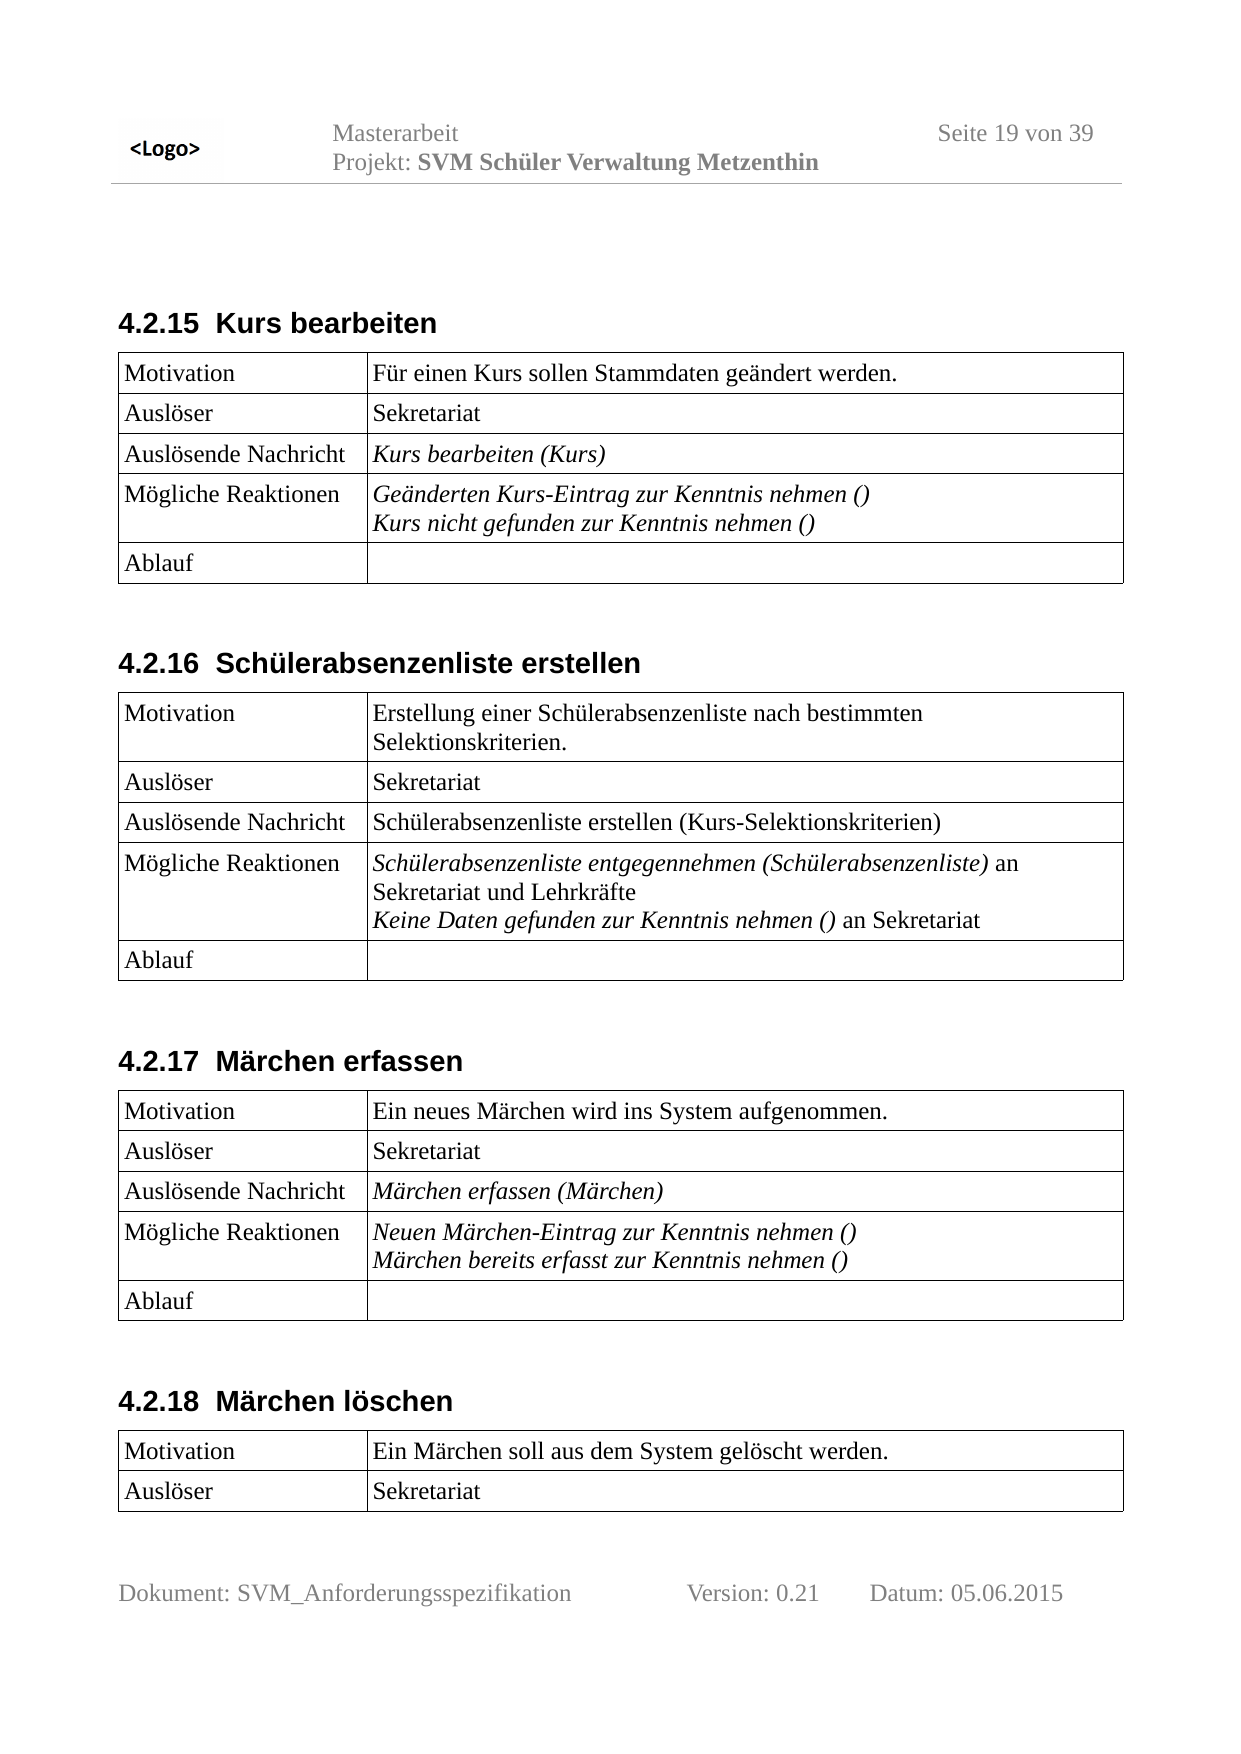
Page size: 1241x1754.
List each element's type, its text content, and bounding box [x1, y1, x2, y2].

table_cell Mögliche Reaktionen [119, 1212, 367, 1280]
table_header Ein neues Märchen wird ins System aufgenommen. [368, 1091, 1123, 1130]
table_cell Auslöser [119, 762, 367, 802]
table_cell Mögliche Reaktionen [119, 843, 367, 940]
subtitle Kurs bearbeiten [118, 306, 1122, 340]
table_header Erstellung einer Schülerabsenzenliste nach bestimmten Selektionskriterien. [368, 693, 1123, 761]
table_cell Ablauf [119, 941, 367, 980]
table_cell Geänderten Kurs-Eintrag zur Kenntnis nehmen () Kurs nicht gefunden zur Kenntnis nehmen () [368, 474, 1123, 542]
table_cell Auslöser [119, 394, 367, 433]
table_cell Auslöser [119, 1471, 367, 1511]
table_cell Sekretariat [368, 394, 1123, 433]
table_header Ein Märchen soll aus dem System gelöscht werden. [368, 1431, 1123, 1470]
table_cell Sekretariat [368, 762, 1123, 802]
subtitle Märchen löschen [118, 1384, 1122, 1417]
table_cell Ablauf [119, 1281, 367, 1320]
subtitle Schülerabsenzenliste erstellen [118, 646, 1122, 680]
table_cell Sekretariat [368, 1131, 1123, 1171]
table_cell Sekretariat [368, 1471, 1123, 1511]
table_cell [368, 1281, 1123, 1320]
picture [118, 118, 224, 183]
table_cell [368, 941, 1123, 980]
table_cell Auslöser [119, 1131, 367, 1171]
table_cell Ablauf [119, 543, 367, 582]
table_cell Schülerabsenzenliste erstellen (Kurs-Selektionskriterien) [368, 803, 1123, 842]
table_header Motivation [119, 353, 367, 392]
table_header Für einen Kurs sollen Stammdaten geändert werden. [368, 353, 1123, 392]
table_cell Kurs bearbeiten (Kurs) [368, 434, 1123, 473]
table_cell Auslösende Nachricht [119, 1172, 367, 1211]
table_cell [368, 543, 1123, 582]
table_cell Schülerabsenzenliste entgegennehmen (Schülerabsenzenliste) an Sekretariat und Lehrkräfte Keine Daten gefunden zur Kenntnis nehmen () an Sekretariat [368, 843, 1123, 940]
table_cell Auslösende Nachricht [119, 434, 367, 473]
table_cell Mögliche Reaktionen [119, 474, 367, 542]
table_cell Auslösende Nachricht [119, 803, 367, 842]
subtitle Märchen erfassen [118, 1044, 1122, 1077]
table_cell Märchen erfassen (Märchen) [368, 1172, 1123, 1211]
table_header Motivation [119, 693, 367, 761]
table_cell Neuen Märchen-Eintrag zur Kenntnis nehmen () Märchen bereits erfasst zur Kenntnis nehmen () [368, 1212, 1123, 1280]
table_header Motivation [119, 1431, 367, 1470]
table_header Motivation [119, 1091, 367, 1130]
